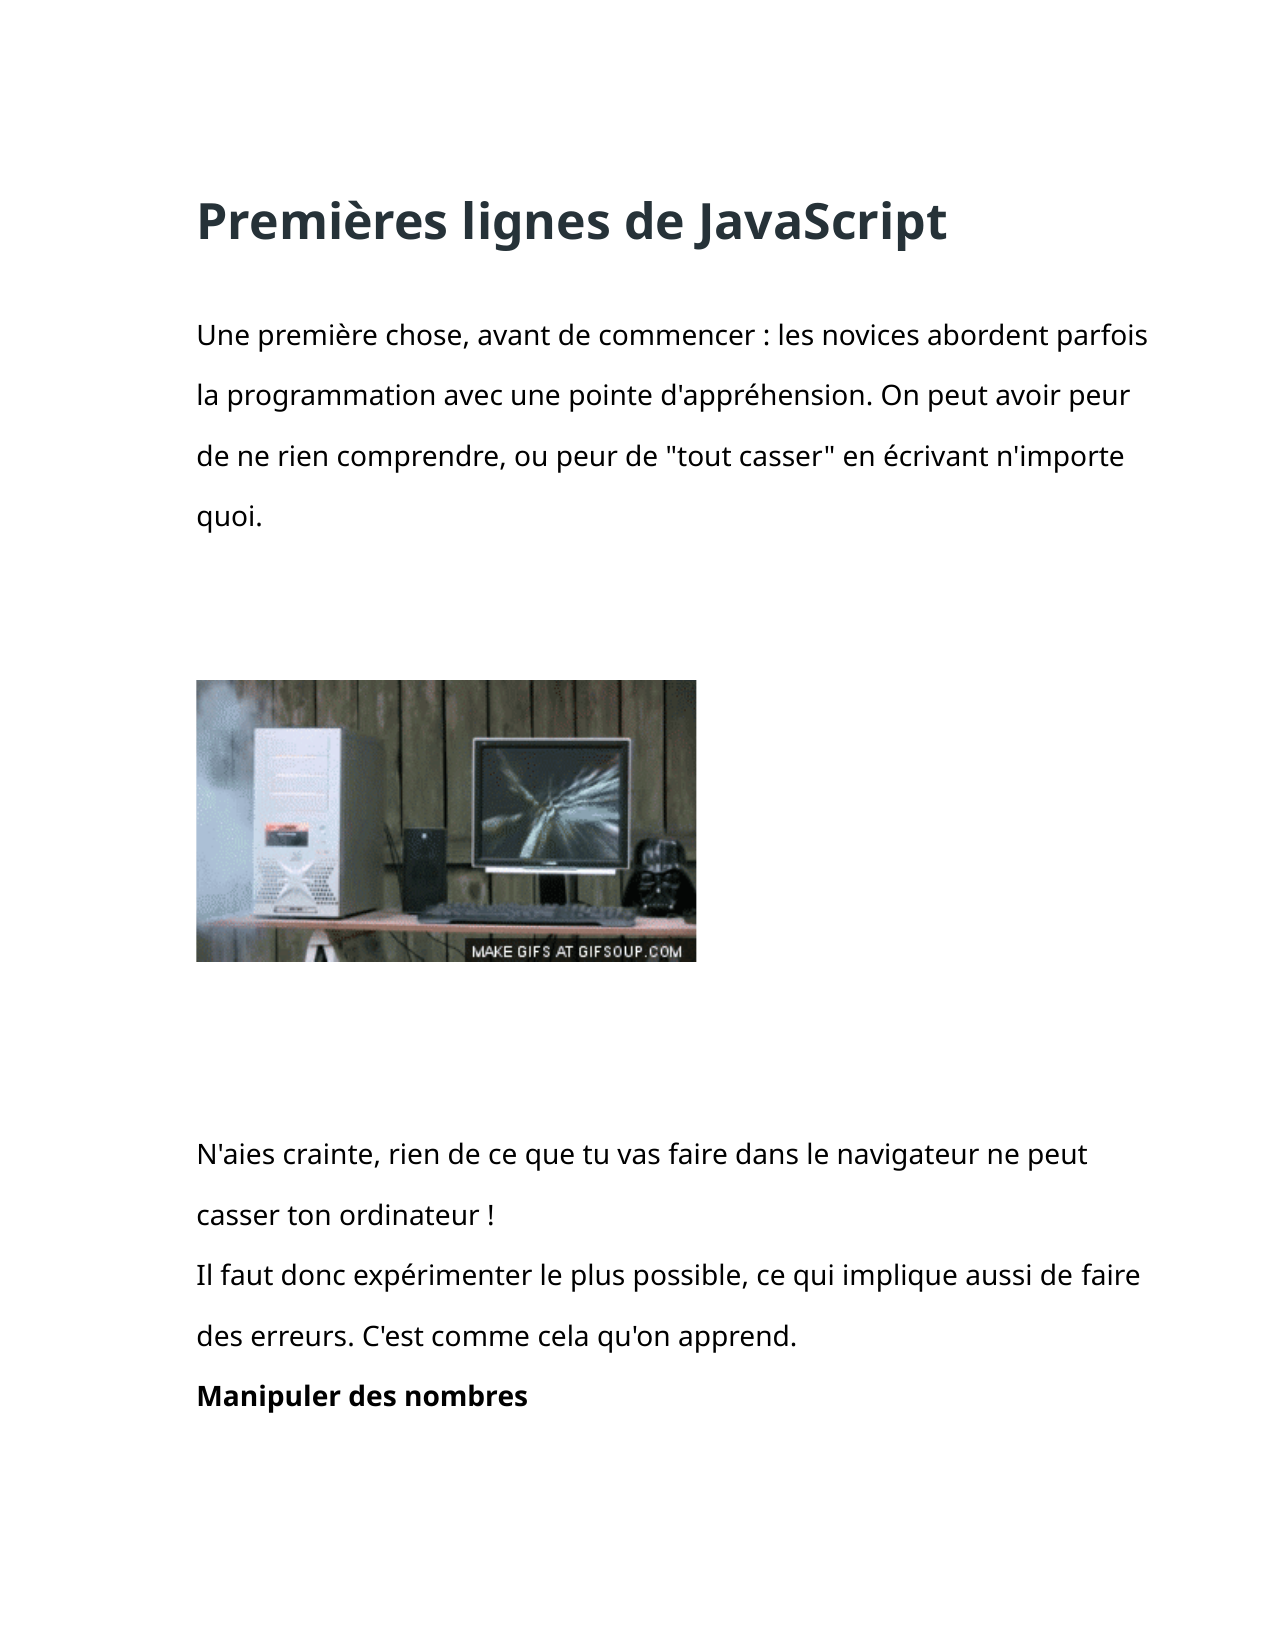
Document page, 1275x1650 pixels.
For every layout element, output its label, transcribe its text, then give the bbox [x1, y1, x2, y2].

subtitle Premières lignes de JavaScript [196, 186, 1157, 254]
text Manipuler des nombres [196, 1377, 1157, 1415]
text Il faut donc expérimenter le plus possible, ce qui implique aussi de faire des erreurs. C'est comme cela qu'on apprend. [196, 1256, 1157, 1354]
text N'aies crainte, rien de ce que tu vas faire dans le navigateur ne peut casser ton ordinateur ! [196, 1135, 1157, 1233]
text Une première chose, avant de commencer : les novices abordent parfois la programmation avec une pointe d'appréhension. On peut avoir peur de ne rien comprendre, ou peur de "tout casser" en écrivant n'importe quoi. [196, 315, 1157, 535]
picture [196, 680, 697, 962]
